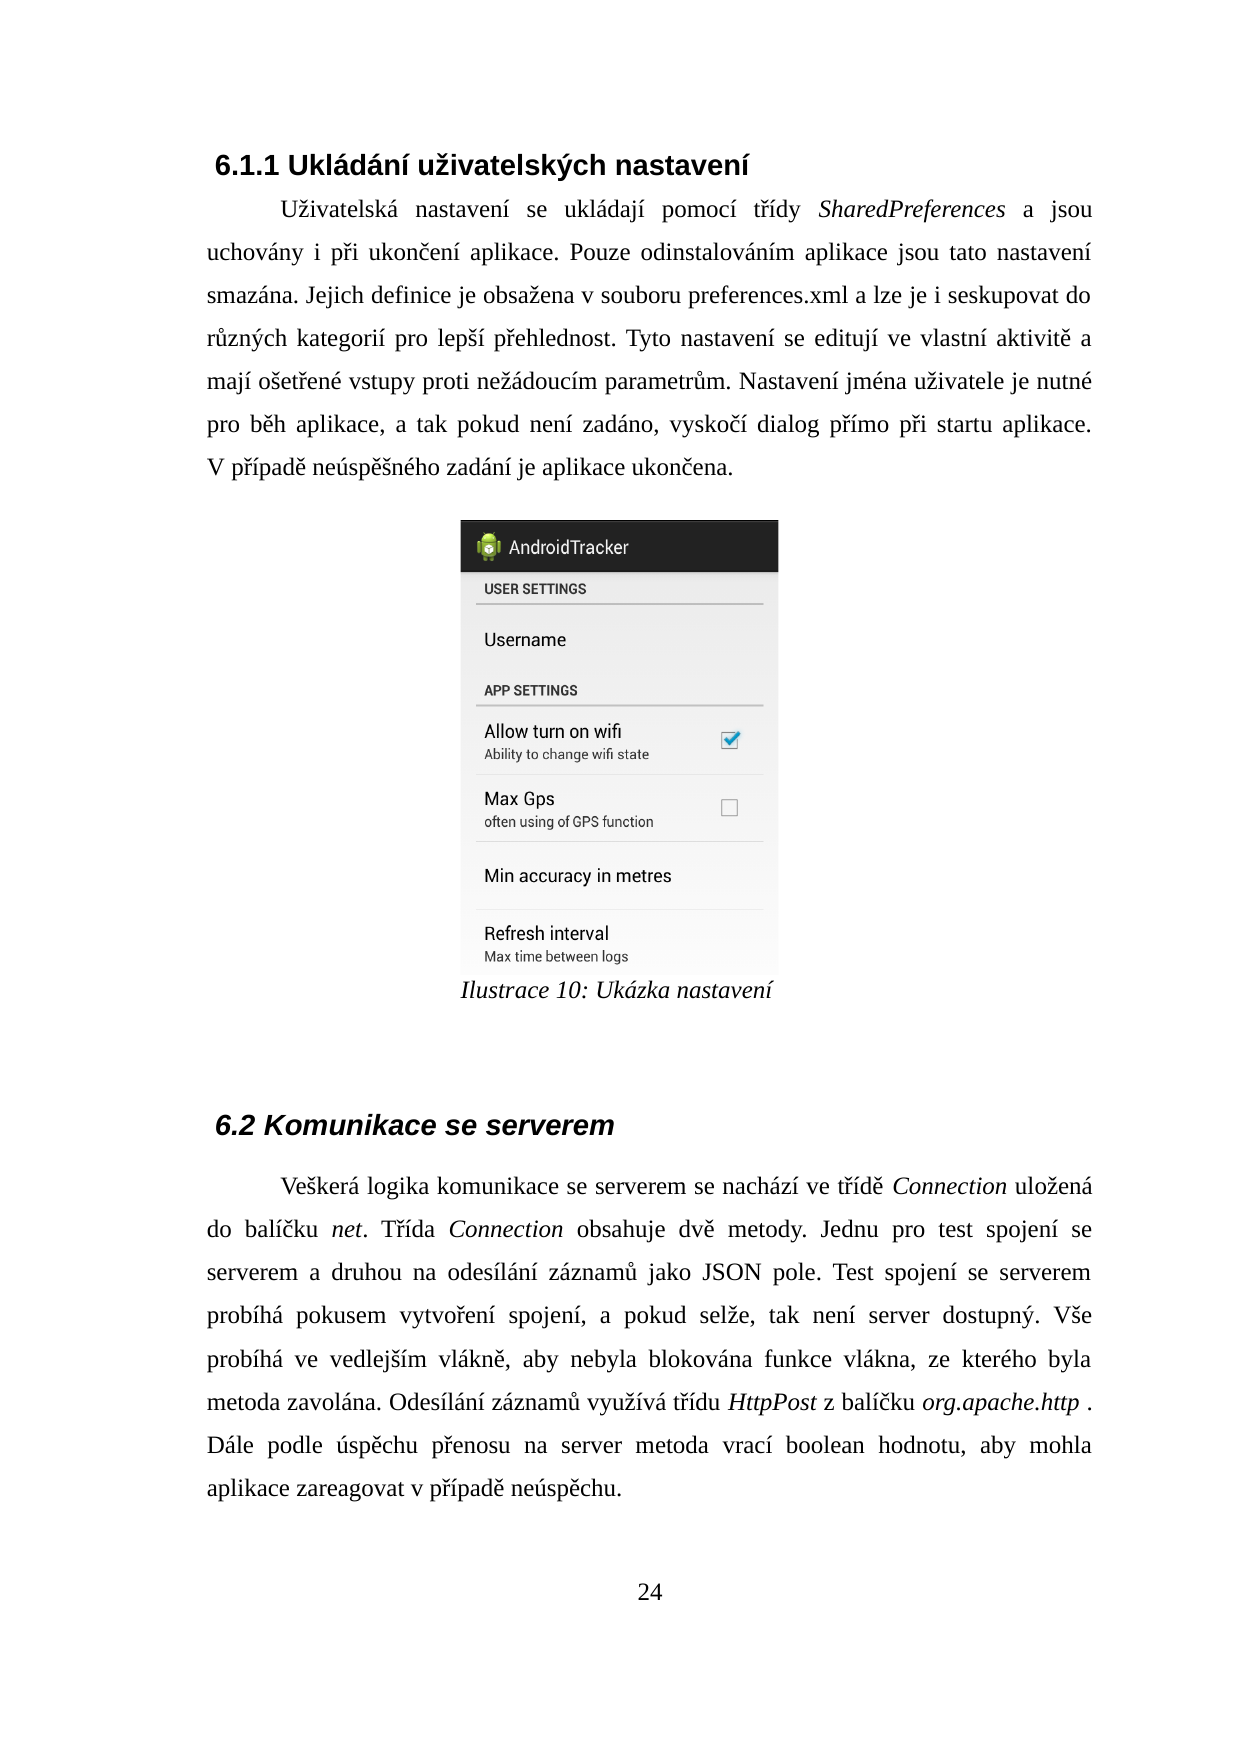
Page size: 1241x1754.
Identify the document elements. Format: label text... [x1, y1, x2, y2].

subtitle Ukládání uživatelských nastavení [207, 148, 1093, 181]
text Uživatelská nastavení se ukládají pomocí třídy SharedPreferences a jsou uchovány i při ukončení aplikace. Pouze odinstalováním aplikace jsou tato nastavení smazána. Jejich definice je obsažena v souboru preferences.xml a lze je i seskupovat do různých kategorií pro lepší přehlednost. Tyto nastavení se editují ve vlastní aktivitě a mají ošetřené vstupy proti nežádoucím parametrům. Nastavení jména uživatele je nutné pro běh aplikace, a tak pokud není zadáno, vyskočí dialog přímo při startu aplikace. V případě neúspěšného zadání je aplikace ukončena. [207, 194, 1093, 481]
picture [460, 520, 779, 975]
subtitle Komunikace se serverem [207, 1108, 1093, 1142]
text Veškerá logika komunikace se serverem se nachází ve třídě Connection uložená do balíčku net. Třída Connection obsahuje dvě metody. Jednu pro test spojení se serverem a druhou na odesílání záznamů jako JSON pole. Test spojení se serverem probíhá pokusem vytvoření spojení, a pokud selže, tak není server dostupný. Vše probíhá ve vedlejším vlákně, aby nebyla blokována funkce vlákna, ze kterého byla metoda zavolána. Odesílání záznamů využívá třídu HttpPost z balíčku org.apache.http . Dále podle úspěchu přenosu na server metoda vrací boolean hodnotu, aby mohla aplikace zareagovat v případě neúspěchu. [207, 1171, 1093, 1502]
text Ilustrace 10: Ukázka nastavení [460, 521, 839, 1004]
